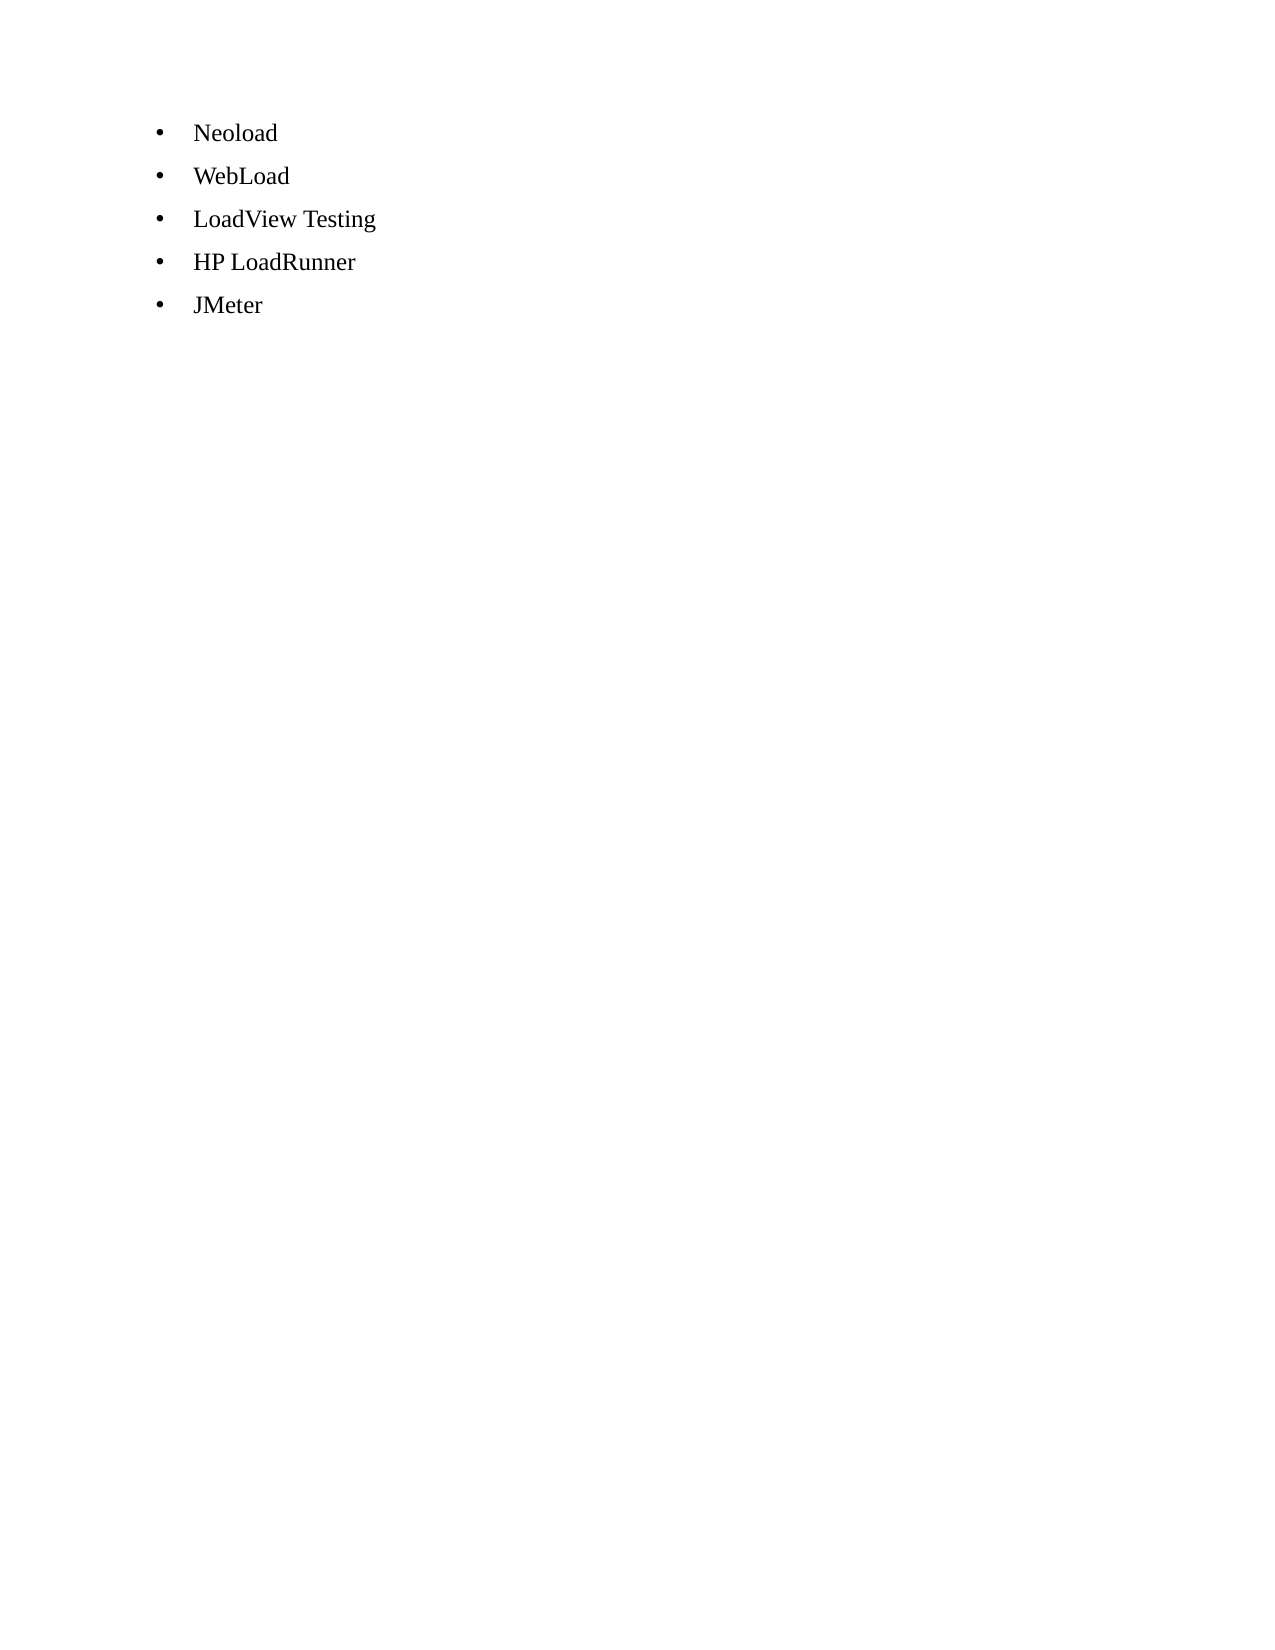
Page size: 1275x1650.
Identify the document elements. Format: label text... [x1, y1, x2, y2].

list HP LoadRunner [156, 247, 1157, 276]
list LoadView Testing [156, 204, 1157, 233]
list WebLoad [156, 161, 1157, 190]
list JMeter [156, 291, 1157, 319]
list Neoload [156, 118, 1157, 147]
